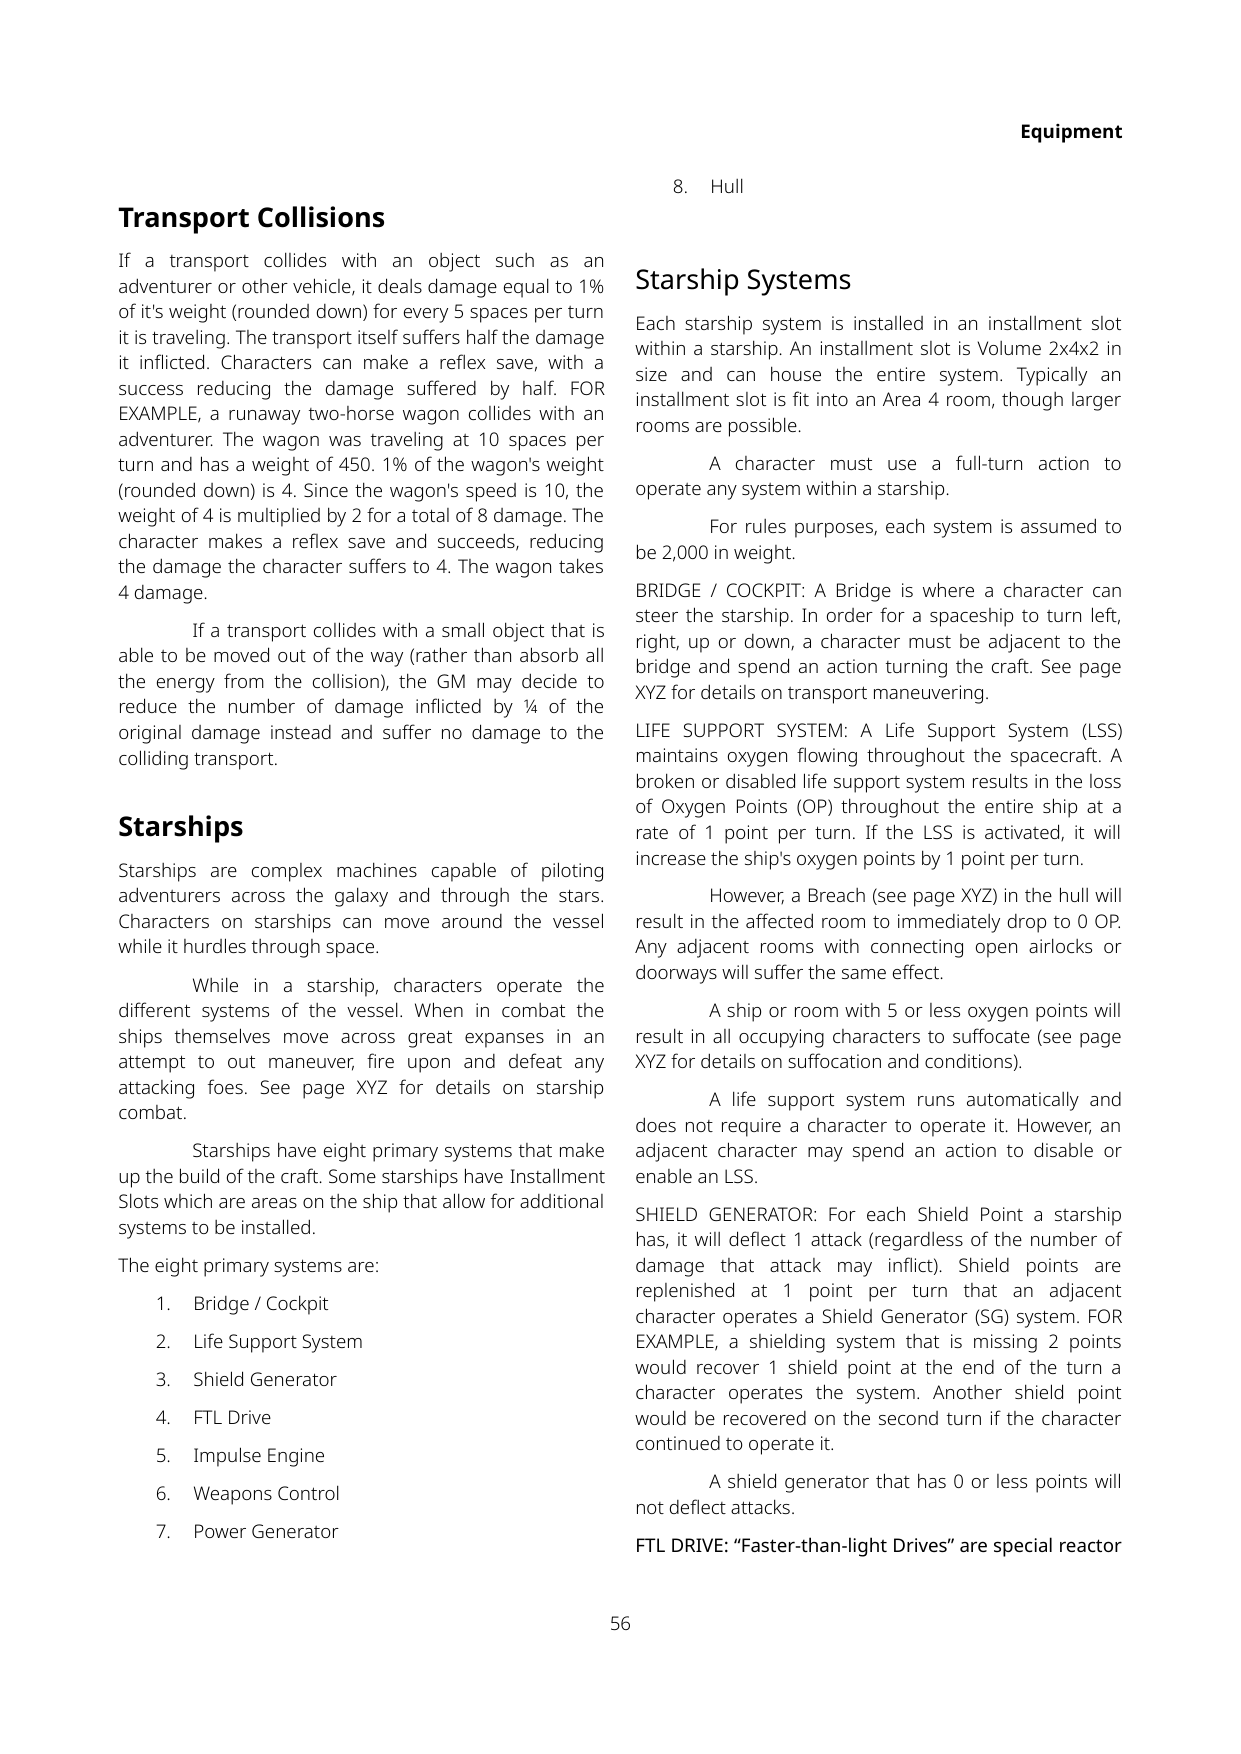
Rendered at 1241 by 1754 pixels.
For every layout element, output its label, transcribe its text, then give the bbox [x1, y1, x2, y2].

text FTL DRIVE: “Faster-than-light Drives” are special reactor [635, 1532, 1122, 1558]
list Power Generator [156, 1518, 605, 1544]
subtitle Starships [118, 808, 605, 845]
text However, a Breach (see page XYZ) in the hull will result in the affected room to immediately drop to 0 OP. Any adjacent rooms with connecting open airlocks or doorways will suffer the same effect. [635, 883, 1122, 985]
list Bridge / Cockpit [156, 1290, 605, 1316]
text LIFE SUPPORT SYSTEM: A Life Support System (LSS) maintains oxygen flowing throughout the spacecraft. A broken or disabled life support system results in the loss of Oxygen Points (OP) throughout the entire ship at a rate of 1 point per turn. If the LSS is activated, it will increase the ship's oxygen points by 1 point per turn. [635, 717, 1122, 870]
text The eight primary systems are: [118, 1252, 605, 1278]
text SHIELD GENERATOR: For each Shield Point a starship has, it will deflect 1 attack (regardless of the number of damage that attack may inflict). Shield points are replenished at 1 point per turn that an adjacent character operates a Shield Generator (SG) system. FOR EXAMPLE, a shielding system that is missing 2 points would recover 1 shield point at the end of the turn a character operates the system. Another shield point would be recovered on the second turn if the character continued to operate it. [635, 1201, 1122, 1456]
list Life Support System [156, 1328, 605, 1354]
text If a transport collides with an object such as an adventurer or other vehicle, it deals damage equal to 1% of it's weight (rounded down) for every 5 spaces per turn it is traveling. The transport itself suffers half the damage it inflicted. Characters can make a reflex save, with a success reducing the damage suffered by half. FOR EXAMPLE, a runaway two-horse wagon collides with an adventurer. The wagon was traveling at 10 spaces per turn and has a weight of 450. 1% of the wagon's weight (rounded down) is 4. Since the wagon's speed is 10, the weight of 4 is multiplied by 2 for a total of 8 damage. The character makes a reflex save and succeeds, reducing the damage the character suffers to 4. The wagon takes 4 damage. [118, 247, 605, 605]
text BRIDGE / COCKPIT: A Bridge is where a character can steer the starship. In order for a spaceship to turn left, right, up or down, a character must be adjacent to the bridge and spend an action turning the craft. See page XYZ for details on transport maneuvering. [635, 577, 1122, 705]
text Starship Systems [635, 261, 1122, 297]
text A life support system runs automatically and does not require a character to operate it. However, an adjacent character may spend an action to disable or enable an LSS. [635, 1086, 1122, 1188]
text For rules purposes, each system is assumed to be 2,000 in weight. [635, 513, 1122, 564]
text If a transport collides with a small object that is able to be moved out of the way (rather than absorb all the energy from the collision), the GM may decide to reduce the number of damage inflicted by ¼ of the original damage instead and suffer no damage to the colliding transport. [118, 617, 605, 770]
list Shield Generator [156, 1366, 605, 1392]
list Hull [673, 173, 1122, 199]
list FTL Drive [156, 1404, 605, 1430]
text A character must use a full-turn action to operate any system within a starship. [635, 450, 1122, 501]
text Starships are complex machines capable of piloting adventurers across the galaxy and through the stars. Characters on starships can move around the vessel while it hurdles through space. [118, 857, 605, 959]
text A shield generator that has 0 or less points will not deflect attacks. [635, 1469, 1122, 1520]
text Each starship system is installed in an installment slot within a starship. An installment slot is Volume 2x4x2 in size and can house the entire system. Typically an installment slot is fit into an Area 4 room, though larger rooms are possible. [635, 310, 1122, 437]
text Starships have eight primary systems that make up the build of the craft. Some starships have Installment Slots which are areas on the ship that allow for additional systems to be installed. [118, 1137, 605, 1239]
subtitle Transport Collisions [118, 198, 605, 235]
list Impulse Engine [156, 1442, 605, 1468]
text A ship or room with 5 or less oxygen points will result in all occupying characters to suffocate (see page XYZ for details on suffocation and conditions). [635, 997, 1122, 1074]
list Weapons Control [156, 1480, 605, 1506]
text While in a starship, characters operate the different systems of the vessel. When in combat the ships themselves move across great expanses in an attempt to out maneuver, fire upon and defeat any attacking foes. See page XYZ for details on starship combat. [118, 972, 605, 1125]
